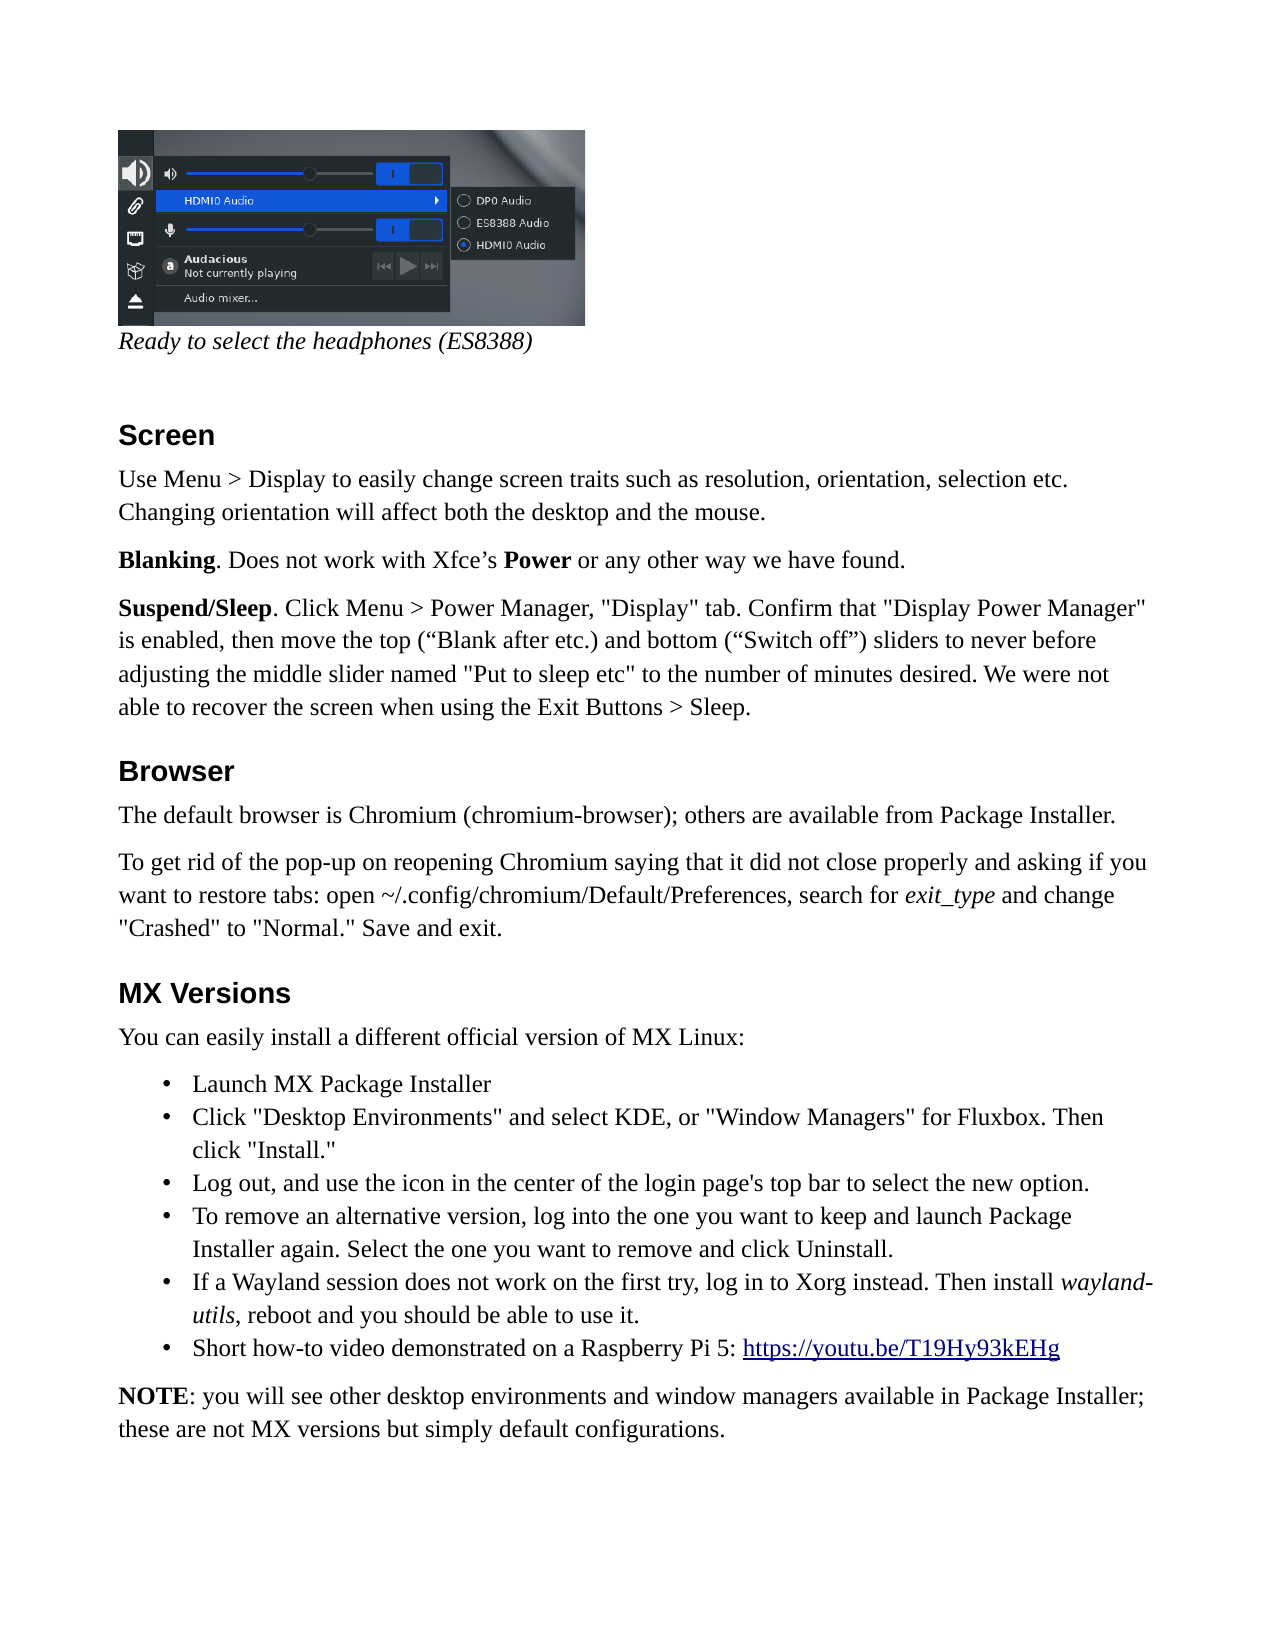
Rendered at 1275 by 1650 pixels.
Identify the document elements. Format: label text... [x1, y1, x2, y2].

text You can easily install a different official version of MX Linux: [118, 1022, 1157, 1051]
list Short how-to video demonstrated on a Raspberry Pi 5: https://youtu.be/T19Hy93kEHg [162, 1333, 1157, 1362]
text Suspend/Sleep. Click Menu > Power Manager, "Display" tab. Confirm that "Display Power Manager" is enabled, then move the top (“Blank after etc.) and bottom (“Switch off”) sliders to never before adjusting the middle slider named "Put to sleep etc" to the number of minutes desired. We were not able to recover the screen when using the Exit Buttons > Sleep. [118, 593, 1157, 720]
text Blanking. Does not work with Xfce’s Power or any other way we have found. [118, 545, 1157, 574]
list If a Wayland session does not work on the first try, log in to Xorg instead. Then install wayland-utils, reboot and you should be able to use it. [162, 1267, 1157, 1329]
text NOTE: you will see other desktop environments and window managers available in Package Installer; these are not MX versions but simply default configurations. [118, 1381, 1157, 1443]
list Log out, and use the icon in the center of the login page's top bar to select the new option. [162, 1168, 1157, 1197]
text Use Menu > Display to easily change screen traits such as resolution, orientation, selection etc. Changing orientation will affect both the desktop and the mouse. [118, 464, 1157, 526]
text The default browser is Chromium (chromium-browser); others are available from Package Installer. [118, 800, 1157, 829]
text Ready to select the headphones (ES8388) [118, 326, 585, 355]
subtitle MX Versions [118, 976, 1157, 1009]
text To get rid of the pop-up on reopening Chromium saying that it did not close properly and asking if you want to restore tabs: open ~/.config/chromium/Default/Preferences, search for exit_type and change "Crashed" to "Normal." Save and exit. [118, 847, 1157, 942]
list Launch MX Package Installer [162, 1069, 1157, 1098]
subtitle Screen [118, 418, 1157, 452]
subtitle Browser [118, 754, 1157, 787]
list To remove an alternative version, log into the one you want to keep and launch Package Installer again. Select the one you want to remove and click Uninstall. [162, 1201, 1157, 1263]
picture [118, 130, 586, 326]
list Click "Desktop Environments" and select KDE, or "Window Managers" for Fluxbox. Then click "Install." [162, 1102, 1157, 1164]
